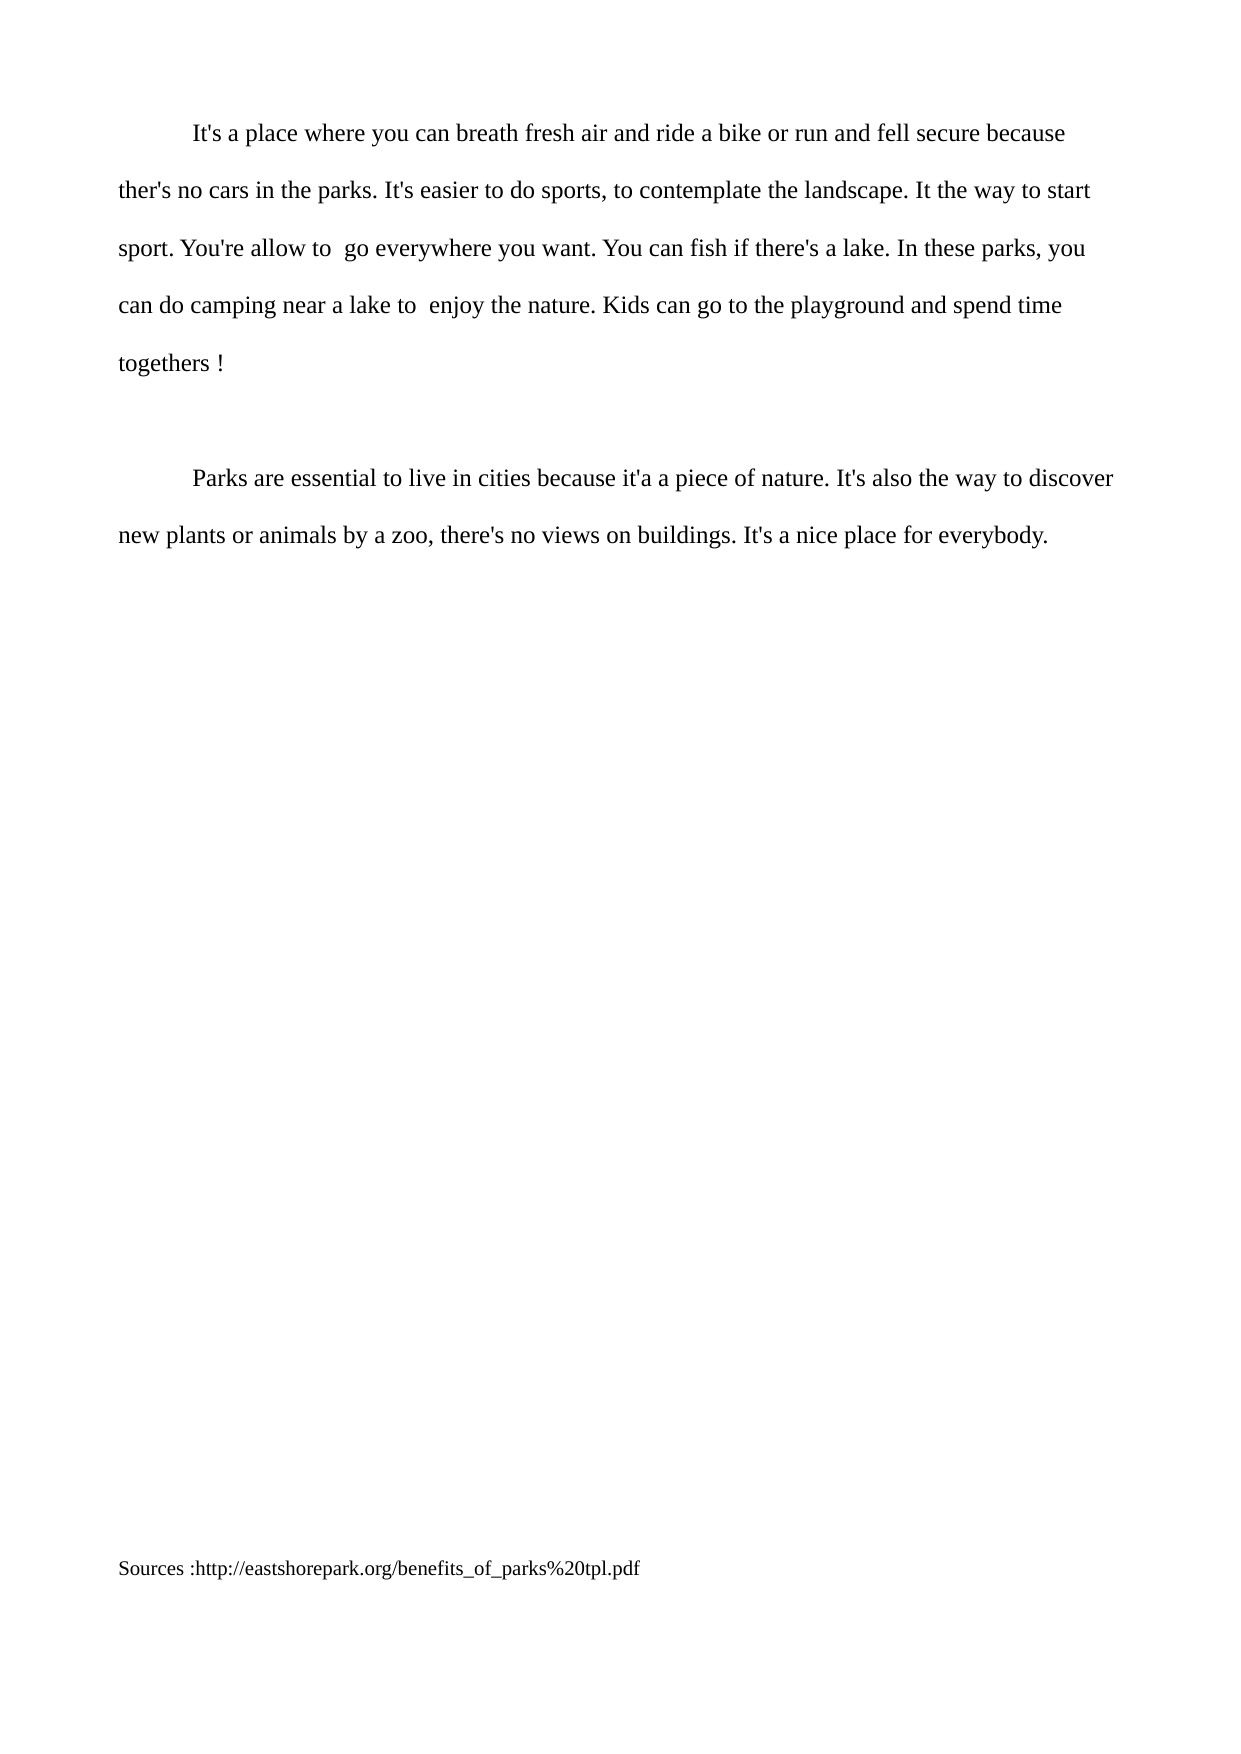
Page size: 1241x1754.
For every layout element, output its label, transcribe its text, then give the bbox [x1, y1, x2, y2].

text It's a place where you can breath fresh air and ride a bike or run and fell secure because ther's no cars in the parks. It's easier to do sports, to contemplate the landscape. It the way to start sport. You're allow to go everywhere you want. You can fish if there's a lake. In these parks, you can do camping near a lake to enjoy the nature. Kids can go to the playground and spend time togethers ! [118, 118, 1122, 377]
text Parks are essential to live in cities because it'a a piece of nature. It's also the way to discover new plants or animals by a zoo, there's no views on buildings. It's a nice place for everybody. [118, 463, 1122, 549]
text Sources :http://eastshorepark.org/benefits_of_parks%20tpl.pdf [118, 1556, 1122, 1580]
